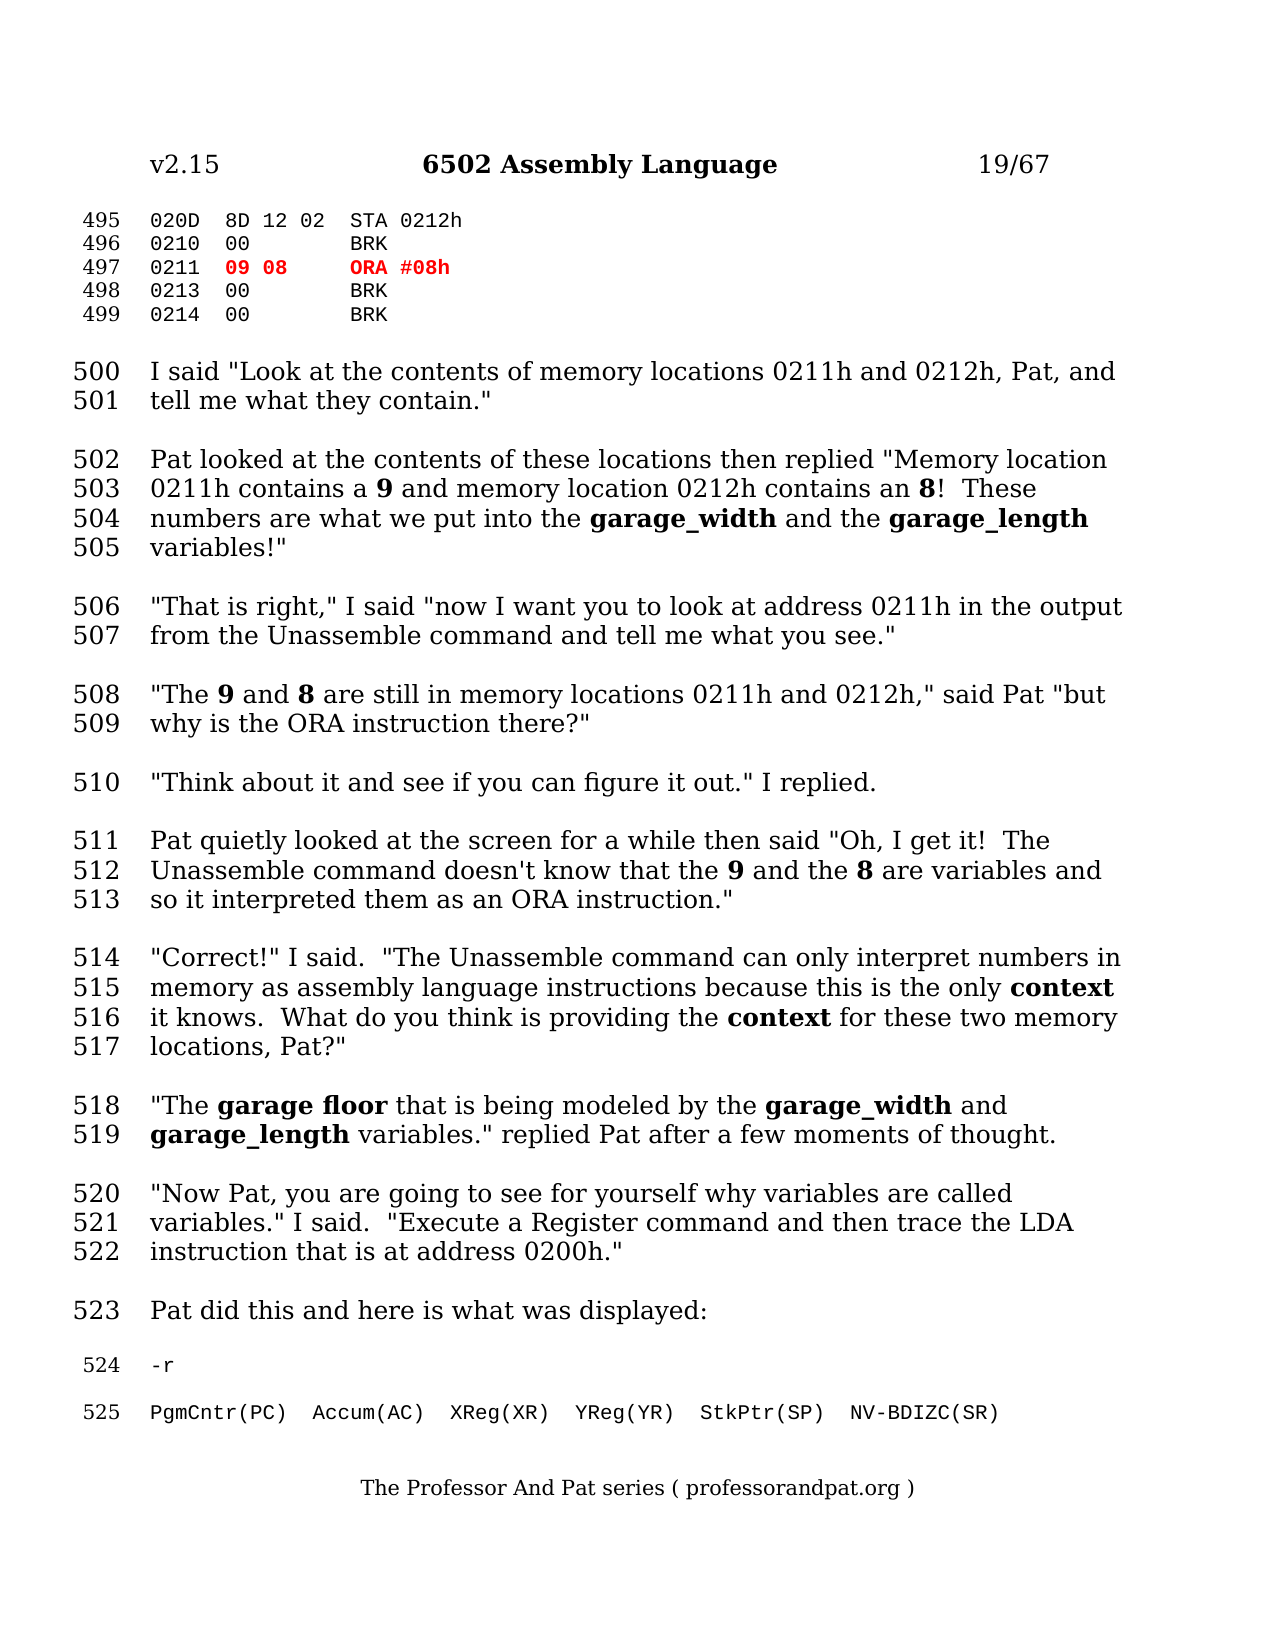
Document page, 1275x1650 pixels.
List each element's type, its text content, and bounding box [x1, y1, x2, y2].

text "Correct!" I said. "The Unassemble command can only interpret numbers in memory as assembly language instructions because this is the only context it knows. What do you think is providing the context for these two memory locations, Pat?" [150, 944, 1125, 1061]
text 0213 00 BRK [150, 281, 1125, 304]
text PgmCntr(PC) Accum(AC) XReg(XR) YReg(YR) StkPtr(SP) NV-BDIZC(SR) [150, 1402, 1125, 1425]
text "The 9 and 8 are still in memory locations 0211h and 0212h," said Pat "but why is the ORA instruction there?" [150, 679, 1125, 738]
text 0214 00 BRK [150, 304, 1125, 328]
text "That is right," I said "now I want you to look at address 0211h in the output from the Unassemble command and tell me what you see." [150, 592, 1125, 650]
text "The garage floor that is being modeled by the garage_width and garage_length variables." replied Pat after a few moments of thought. [150, 1091, 1125, 1150]
text Pat did this and here is what was displayed: [150, 1296, 1125, 1325]
text 020D 8D 12 02 STA 0212h [150, 210, 1125, 233]
text 0210 00 BRK [150, 233, 1125, 257]
text Pat quietly looked at the screen for a while then said "Oh, I get it! The Unassemble command doesn't know that the 9 and the 8 are variables and so it interpreted them as an ORA instruction." [150, 826, 1125, 914]
text 0211 09 08 ORA #08h [150, 257, 1125, 281]
text Pat looked at the contents of these locations then replied "Memory location 0211h contains a 9 and memory location 0212h contains an 8! These numbers are what we put into the garage_width and the garage_length variables!" [150, 445, 1125, 562]
text "Think about it and see if you can figure it out." I replied. [150, 768, 1125, 797]
text "Now Pat, you are going to see for yourself why variables are called variables." I said. "Execute a Register command and then trace the LDA instruction that is at address 0200h." [150, 1179, 1125, 1267]
text -r [150, 1355, 1125, 1378]
text I said "Look at the contents of memory locations 0211h and 0212h, Pat, and tell me what they contain." [150, 357, 1125, 416]
